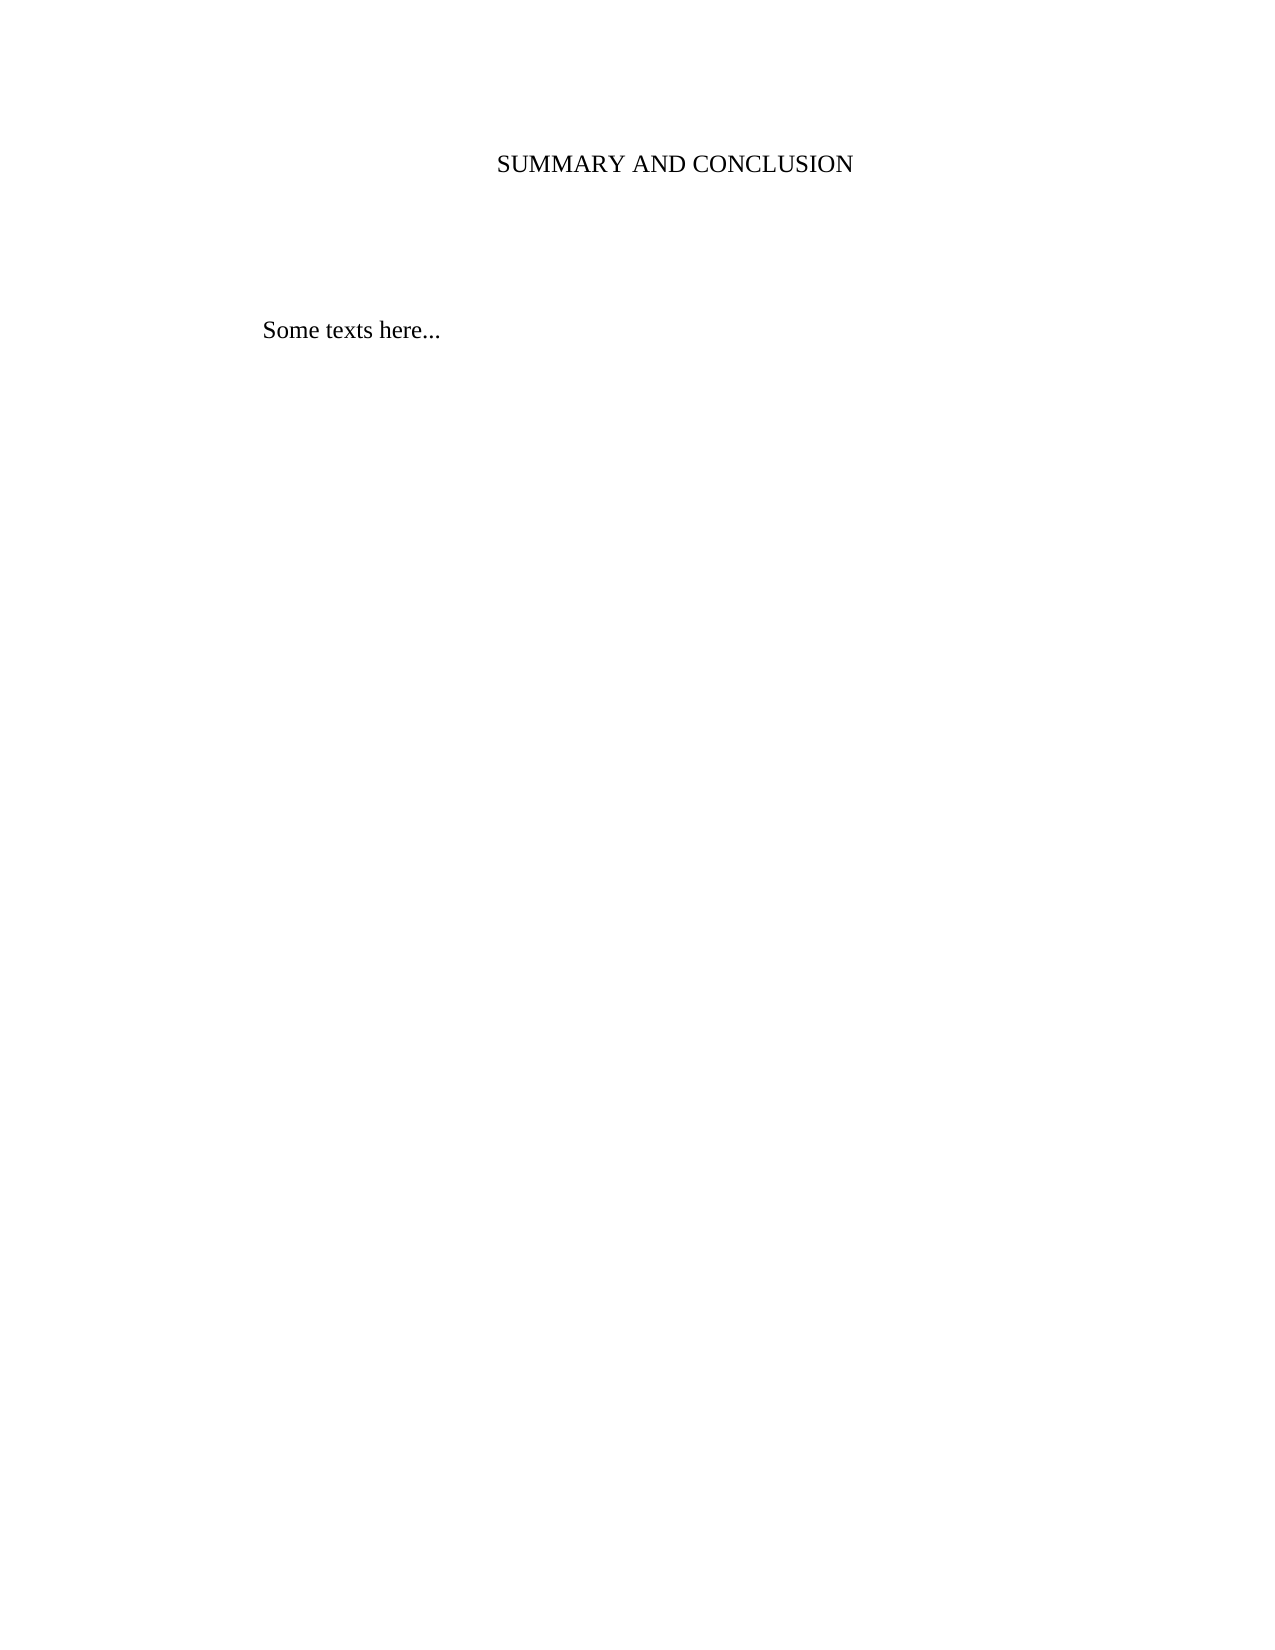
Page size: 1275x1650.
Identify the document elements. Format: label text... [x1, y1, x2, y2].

subtitle SUMMARY AND CONCLUSION [225, 150, 1125, 178]
text Some texts here... [225, 316, 1125, 344]
